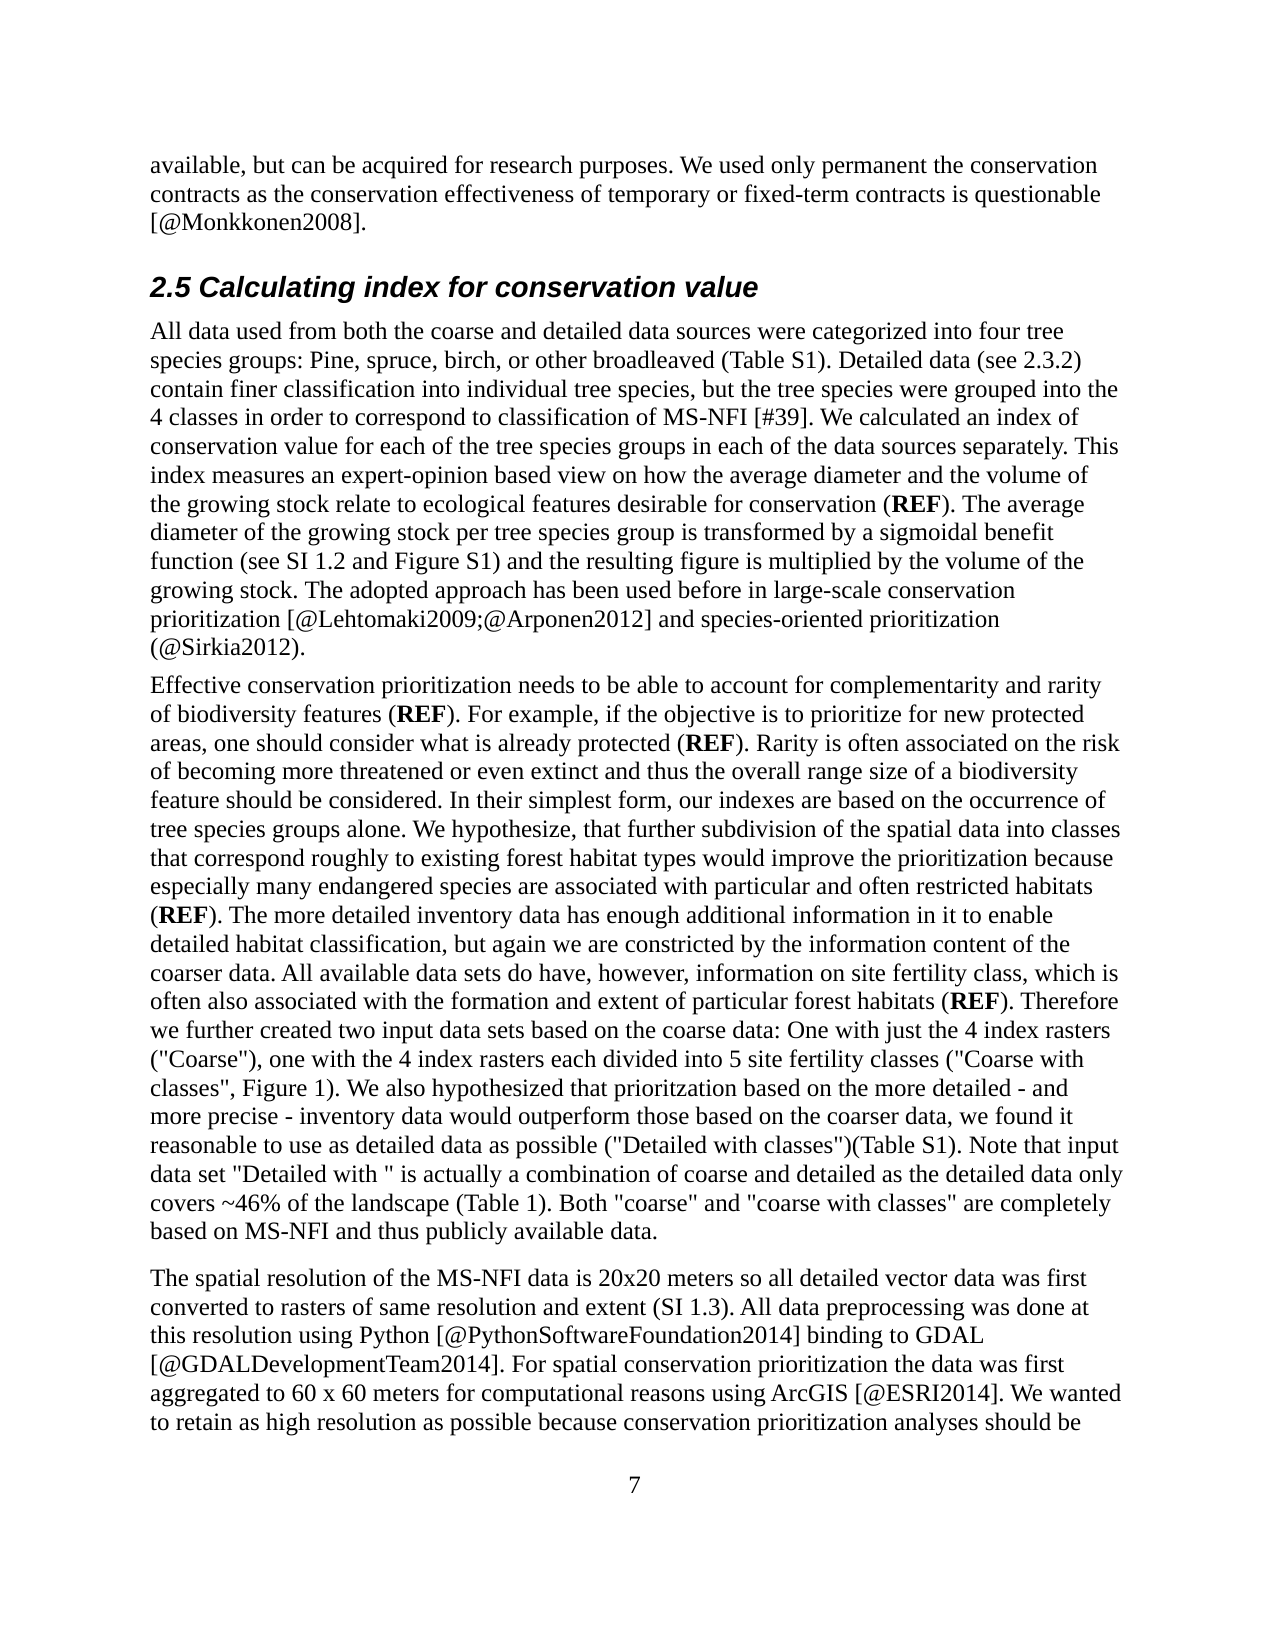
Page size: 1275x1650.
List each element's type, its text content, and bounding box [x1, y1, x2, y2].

text Effective conservation prioritization needs to be able to account for complementarity and rarity of biodiversity features (REF). For example, if the objective is to prioritize for new protected areas, one should consider what is already protected (REF). Rarity is often associated on the risk of becoming more threatened or even extinct and thus the overall range size of a biodiversity feature should be considered. In their simplest form, our indexes are based on the occurrence of tree species groups alone. We hypothesize, that further subdivision of the spatial data into classes that correspond roughly to existing forest habitat types would improve the prioritization because especially many endangered species are associated with particular and often restricted habitats (REF). The more detailed inventory data has enough additional information in it to enable detailed habitat classification, but again we are constricted by the information content of the coarser data. All available data sets do have, however, information on site fertility class, which is often also associated with the formation and extent of particular forest habitats (REF). Therefore we further created two input data sets based on the coarse data: One with just the 4 index rasters ("Coarse"), one with the 4 index rasters each divided into 5 site fertility classes ("Coarse with classes", Figure 1). We also hypothesized that prioritzation based on the more detailed - and more precise - inventory data would outperform those based on the coarser data, we found it reasonable to use as detailed data as possible ("Detailed with classes")(Table S1). Note that input data set "Detailed with " is actually a combination of coarse and detailed as the detailed data only covers ~46% of the landscape (Table 1). Both "coarse" and "coarse with classes" are completely based on MS-NFI and thus publicly available data. [150, 670, 1125, 1245]
text All data used from both the coarse and detailed data sources were categorized into four tree species groups: Pine, spruce, birch, or other broadleaved (Table S1). Detailed data (see 2.3.2) contain finer classification into individual tree species, but the tree species were grouped into the 4 classes in order to correspond to classification of MS-NFI [#39]. We calculated an index of conservation value for each of the tree species groups in each of the data sources separately. This index measures an expert-opinion based view on how the average diameter and the volume of the growing stock relate to ecological features desirable for conservation (REF). The average diameter of the growing stock per tree species group is transformed by a sigmoidal benefit function (see SI 1.2 and Figure S1) and the resulting figure is multiplied by the volume of the growing stock. The adopted approach has been used before in large-scale conservation prioritization [@Lehtomaki2009;@Arponen2012] and species-oriented prioritization (@Sirkia2012). [150, 316, 1125, 661]
subtitle 2.5 Calculating index for conservation value [150, 270, 1125, 304]
text The spatial resolution of the MS-NFI data is 20x20 meters so all detailed vector data was first converted to rasters of same resolution and extent (SI 1.3). All data preprocessing was done at this resolution using Python [@PythonSoftwareFoundation2014] binding to GDAL [@GDALDevelopmentTeam2014]. For spatial conservation prioritization the data was first aggregated to 60 x 60 meters for computational reasons using ArcGIS [@ESRI2014]. We wanted to retain as high resolution as possible because conservation prioritization analyses should be [150, 1263, 1125, 1436]
text available, but can be acquired for research purposes. We used only permanent the conservation contracts as the conservation effectiveness of temporary or fixed-term contracts is questionable [@Monkkonen2008]. [150, 150, 1125, 236]
